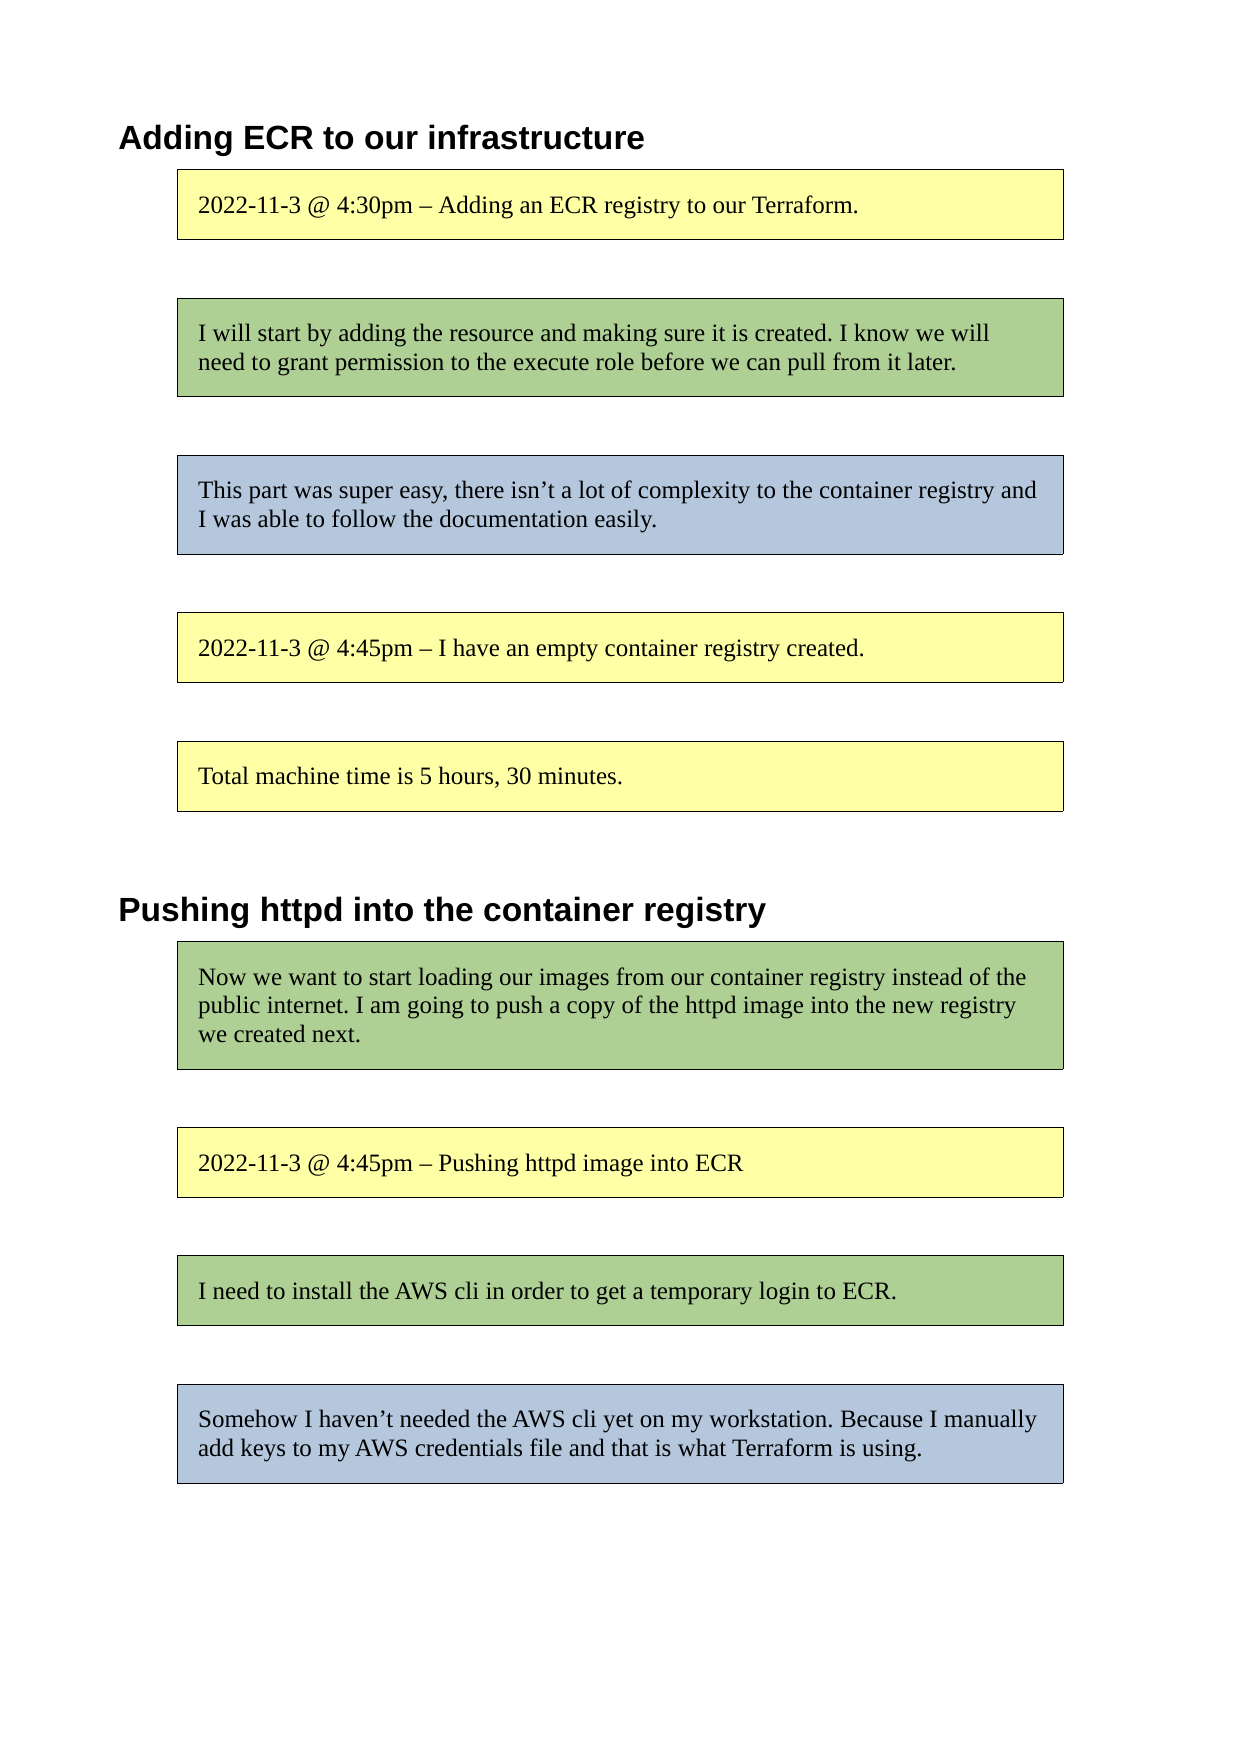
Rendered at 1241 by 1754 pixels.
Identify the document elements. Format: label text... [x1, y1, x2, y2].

text 2022-11-3 @ 4:30pm – Adding an ECR registry to our Terraform. [178, 170, 1063, 239]
text Somehow I haven’t needed the AWS cli yet on my workstation. Because I manually add keys to my AWS credentials file and that is what Terraform is using. [178, 1385, 1063, 1483]
text Total machine time is 5 hours, 30 minutes. [178, 742, 1063, 811]
text I will start by adding the resource and making sure it is created. I know we will need to grant permission to the execute role before we can pull from it later. [178, 299, 1063, 396]
subtitle Pushing httpd into the container registry [118, 890, 1122, 928]
text 2022-11-3 @ 4:45pm – Pushing httpd image into ECR [178, 1128, 1063, 1197]
text I need to install the AWS cli in order to get a temporary login to ECR. [178, 1256, 1063, 1325]
subtitle Adding ECR to our infrastructure [118, 118, 1122, 157]
text Now we want to start loading our images from our container registry instead of the public internet. I am going to push a copy of the httpd image into the new registry we created next. [178, 942, 1063, 1069]
text This part was super easy, there isn’t a lot of complexity to the container registry and I was able to follow the documentation easily. [178, 456, 1063, 554]
text 2022-11-3 @ 4:45pm – I have an empty container registry created. [178, 613, 1063, 682]
